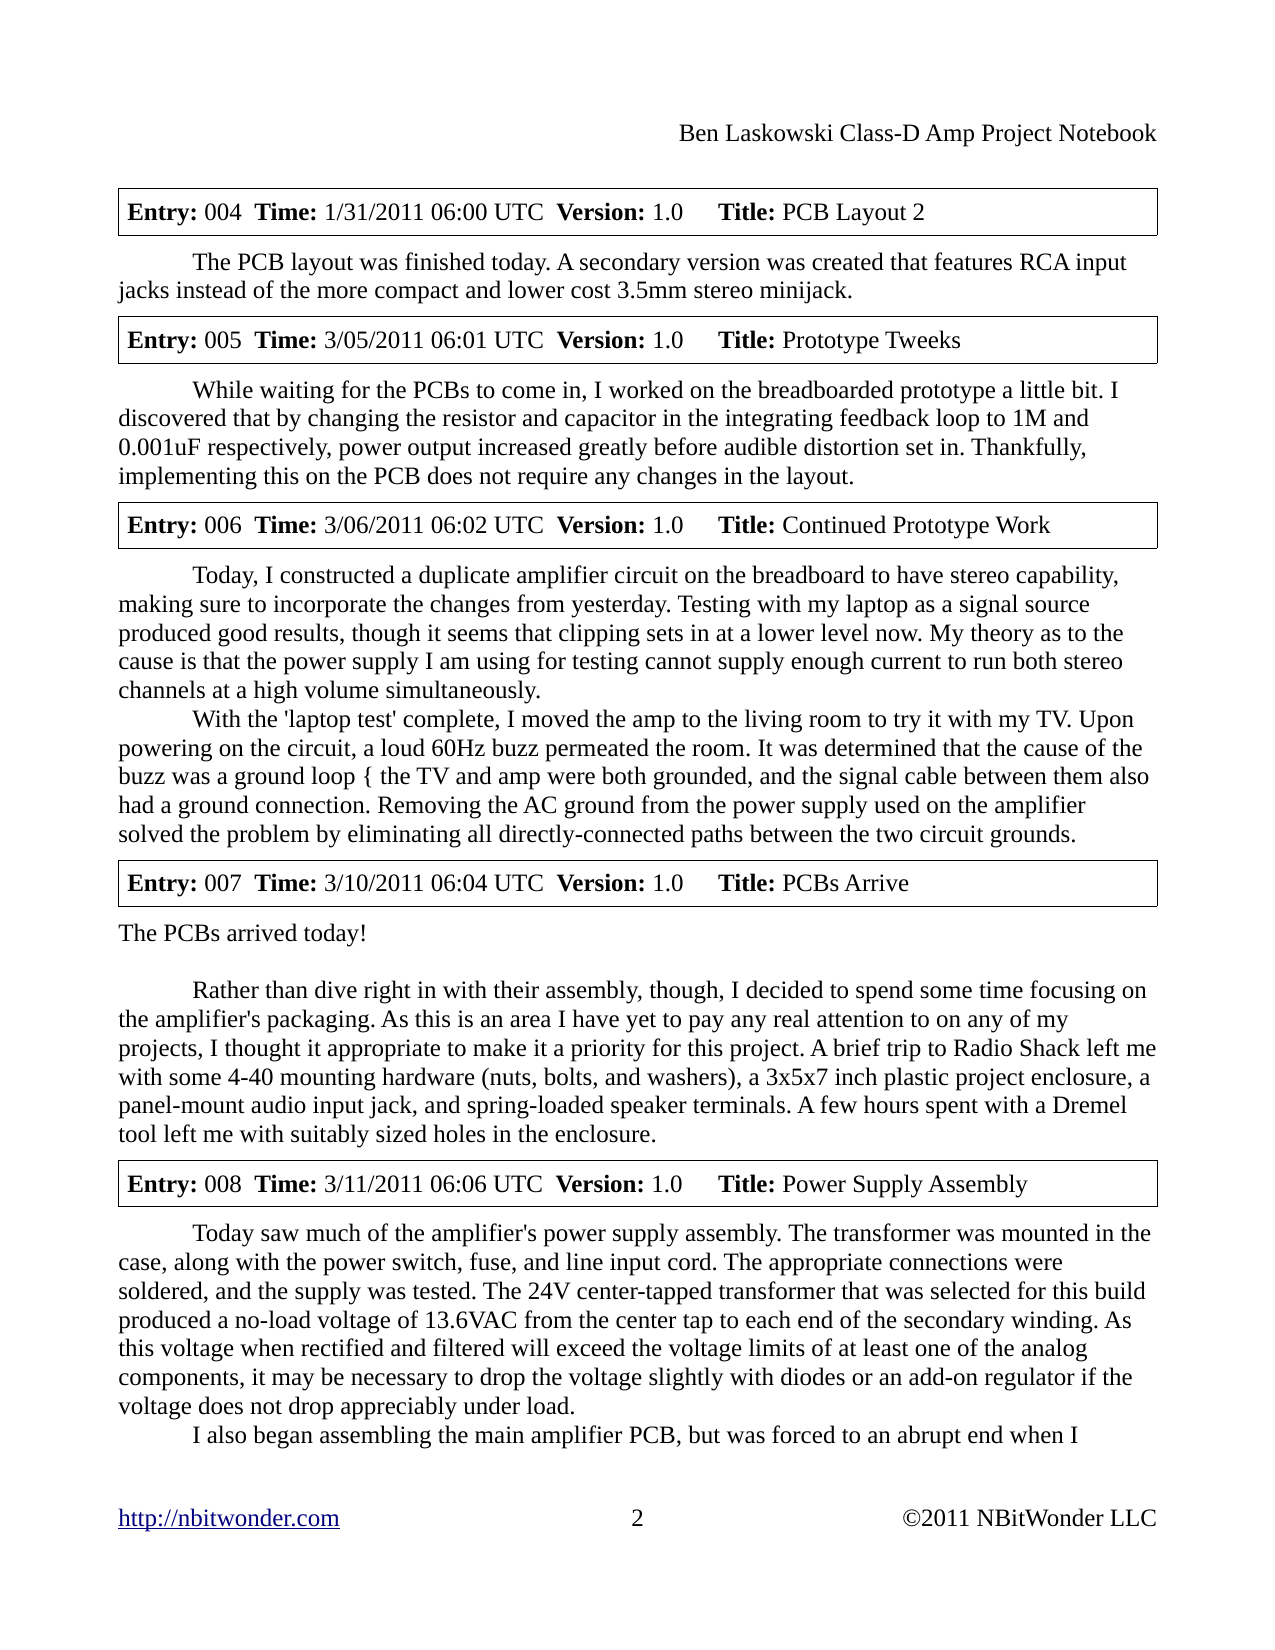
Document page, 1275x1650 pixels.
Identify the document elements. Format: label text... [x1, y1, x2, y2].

text [119, 189, 1157, 235]
text While waiting for the PCBs to come in, I worked on the breadboarded prototype a little bit. I discovered that by changing the resistor and capacitor in the integrating feedback loop to 1M and 0.001uF respectively, power output increased greatly before audible distortion set in. Thankfully, implementing this on the PCB does not require any changes in the layout. [118, 364, 1157, 490]
text [118, 848, 1157, 860]
text [119, 1161, 1157, 1206]
text [118, 490, 1157, 502]
text [119, 503, 1157, 548]
text Rather than dive right in with their assembly, though, I decided to spend some time focusing on the amplifier's packaging. As this is an area I have yet to pay any real attention to on any of my projects, I thought it appropriate to make it a priority for this project. A brief trip to Radio Shack left me with some 4-40 mounting hardware (nuts, bolts, and washers), a 3x5x7 inch plastic project enclosure, a panel-mount audio input jack, and spring-loaded speaker terminals. A few hours spent with a Dremel tool left me with suitably sized holes in the enclosure. [118, 976, 1157, 1148]
text Entry: 004 Time: 1/31/2011 06:00 UTC Version: 1.0 Title: PCB Layout 2 [127, 197, 1148, 226]
text Entry: 008 Time: 3/11/2011 06:06 UTC Version: 1.0 Title: Power Supply Assembly [127, 1169, 1148, 1198]
text [119, 861, 1157, 906]
text Today saw much of the amplifier's power supply assembly. The transformer was mounted in the case, along with the power switch, fuse, and line input cord. The appropriate connections were soldered, and the supply was tested. The 24V center-tapped transformer that was selected for this build produced a no-load voltage of 13.6VAC from the center tap to each end of the secondary winding. As this voltage when rectified and filtered will exceed the voltage limits of at least one of the analog components, it may be necessary to drop the voltage slightly with diodes or an add-on regulator if the voltage does not drop appreciably under load. [118, 1207, 1157, 1420]
text [118, 176, 1157, 188]
text Today, I constructed a duplicate amplifier circuit on the breadboard to have stereo capability, [118, 549, 1157, 589]
text With the 'laptop test' complete, I moved the amp to the living room to try it with my TV. Upon powering on the circuit, a loud 60Hz buzz permeated the room. It was determined that the cause of the buzz was a ground loop { the TV and amp were both grounded, and the signal cable between them also had a ground connection. Removing the AC ground from the power supply used on the amplifier solved the problem by eliminating all directly-connected paths between the two circuit grounds. [118, 704, 1157, 848]
text [118, 304, 1157, 316]
text The PCBs arrived today! [118, 907, 1157, 947]
text Entry: 005 Time: 3/05/2011 06:01 UTC Version: 1.0 Title: Prototype Tweeks [127, 325, 1148, 354]
text making sure to incorporate the changes from yesterday. Testing with my laptop as a signal source produced good results, though it seems that clipping sets in at a lower level now. My theory as to the cause is that the power supply I am using for testing cannot supply enough current to run both stereo channels at a high volume simultaneously. [118, 589, 1157, 704]
text Entry: 006 Time: 3/06/2011 06:02 UTC Version: 1.0 Title: Continued Prototype Work [127, 511, 1148, 539]
text I also began assembling the main amplifier PCB, but was forced to an abrupt end when I [118, 1420, 1157, 1448]
text The PCB layout was finished today. A secondary version was created that features RCA input jacks instead of the more compact and lower cost 3.5mm stereo minijack. [118, 236, 1157, 304]
text Entry: 007 Time: 3/10/2011 06:04 UTC Version: 1.0 Title: PCBs Arrive [127, 868, 1148, 897]
text [119, 317, 1157, 363]
